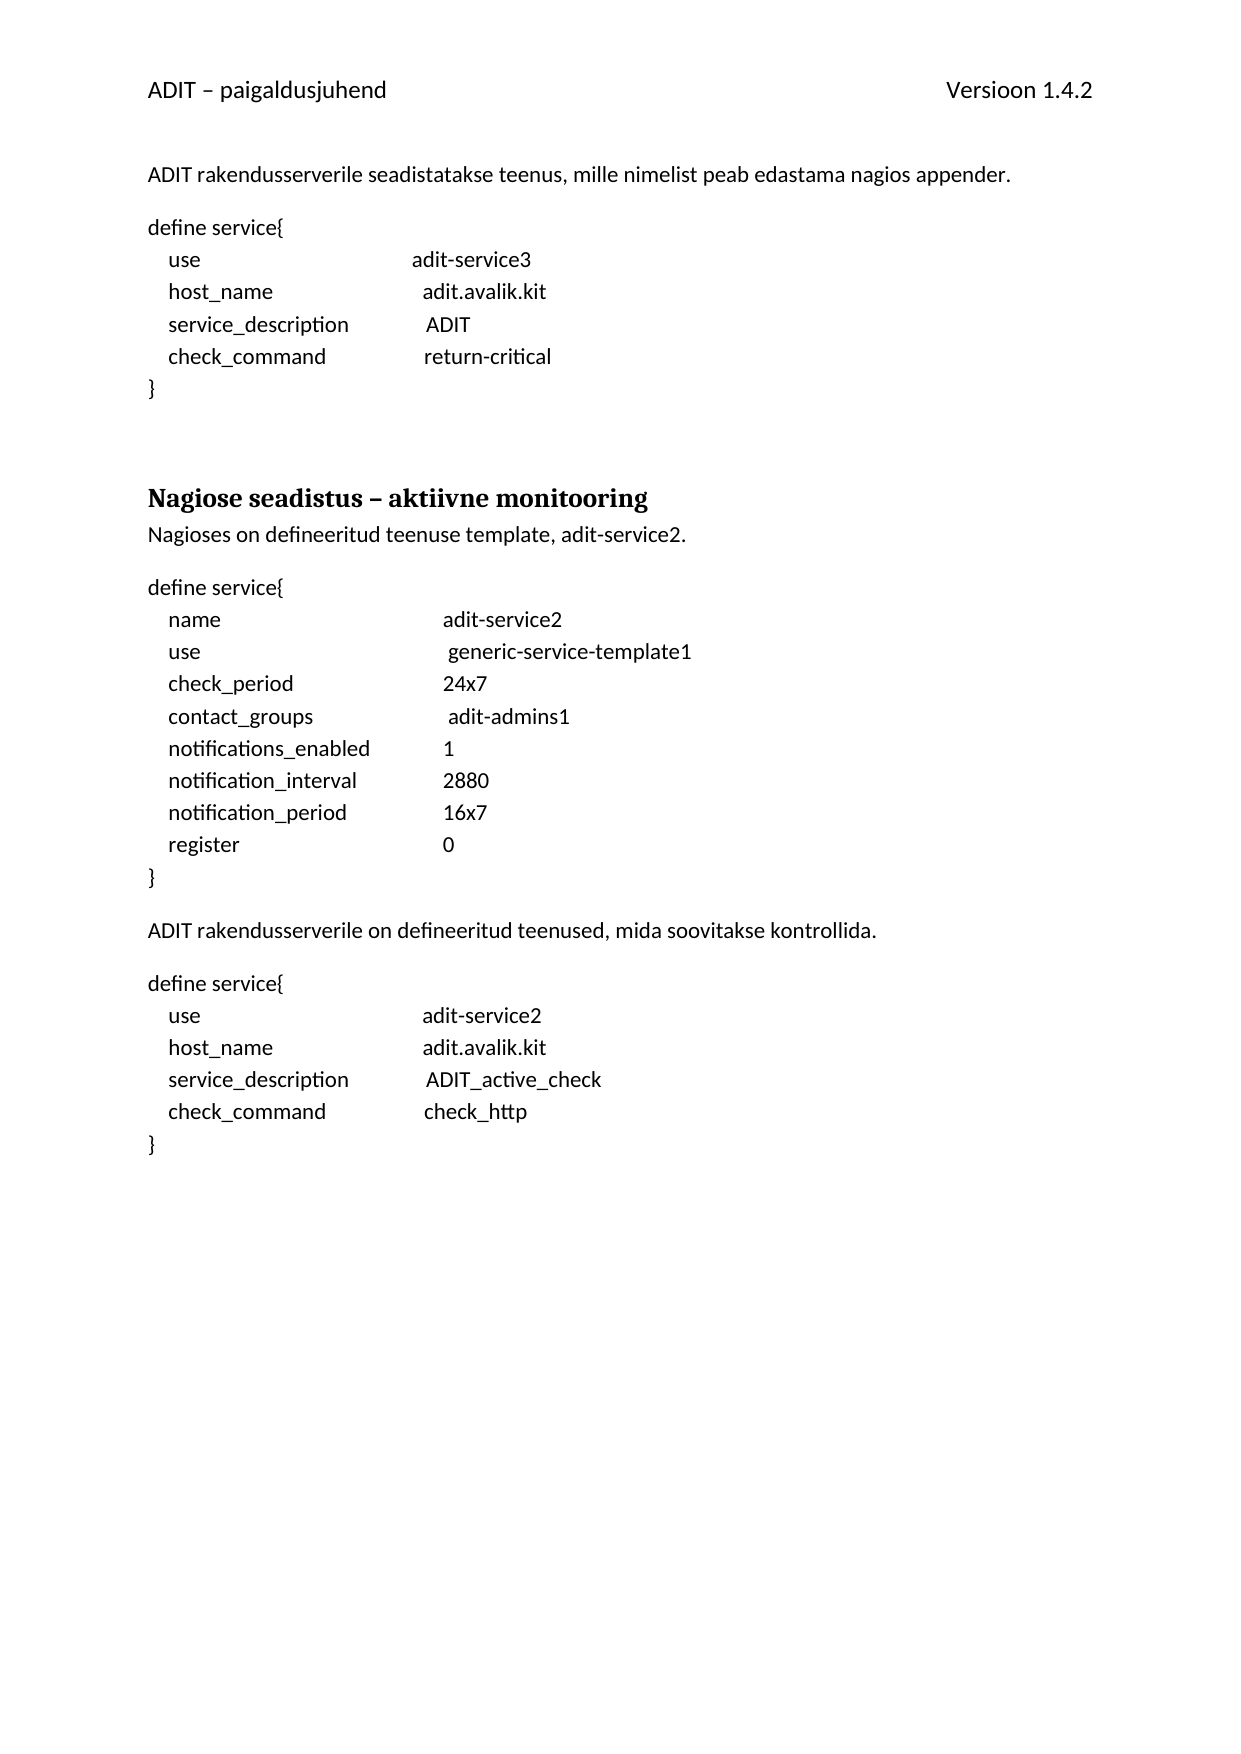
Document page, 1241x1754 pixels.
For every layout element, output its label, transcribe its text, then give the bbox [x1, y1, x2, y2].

text ADIT rakendusserverile seadistatakse teenus, mille nimelist peab edastama nagios appender. [148, 160, 1093, 188]
text ADIT rakendusserverile on defineeritud teenused, mida soovitakse kontrollida. [148, 916, 1093, 944]
text define service{ use adit-service2 host_name adit.avalik.kit service_description ADIT_active_check check_command check_http } [148, 969, 1093, 1158]
text define service{ use adit-service3 host_name adit.avalik.kit service_description ADIT check_command return-critical } [148, 213, 1093, 402]
text define service{ name adit-service2 use generic-service-template1 check_period 24x7 contact_groups adit-admins1 notifications_enabled 1 notification_interval 2880 notification_period 16x7 register 0 } [148, 573, 1093, 891]
subtitle Nagiose seadistus – aktiivne monitooring [148, 483, 1093, 514]
text Nagioses on defineeritud teenuse template, adit-service2. [148, 520, 1093, 548]
